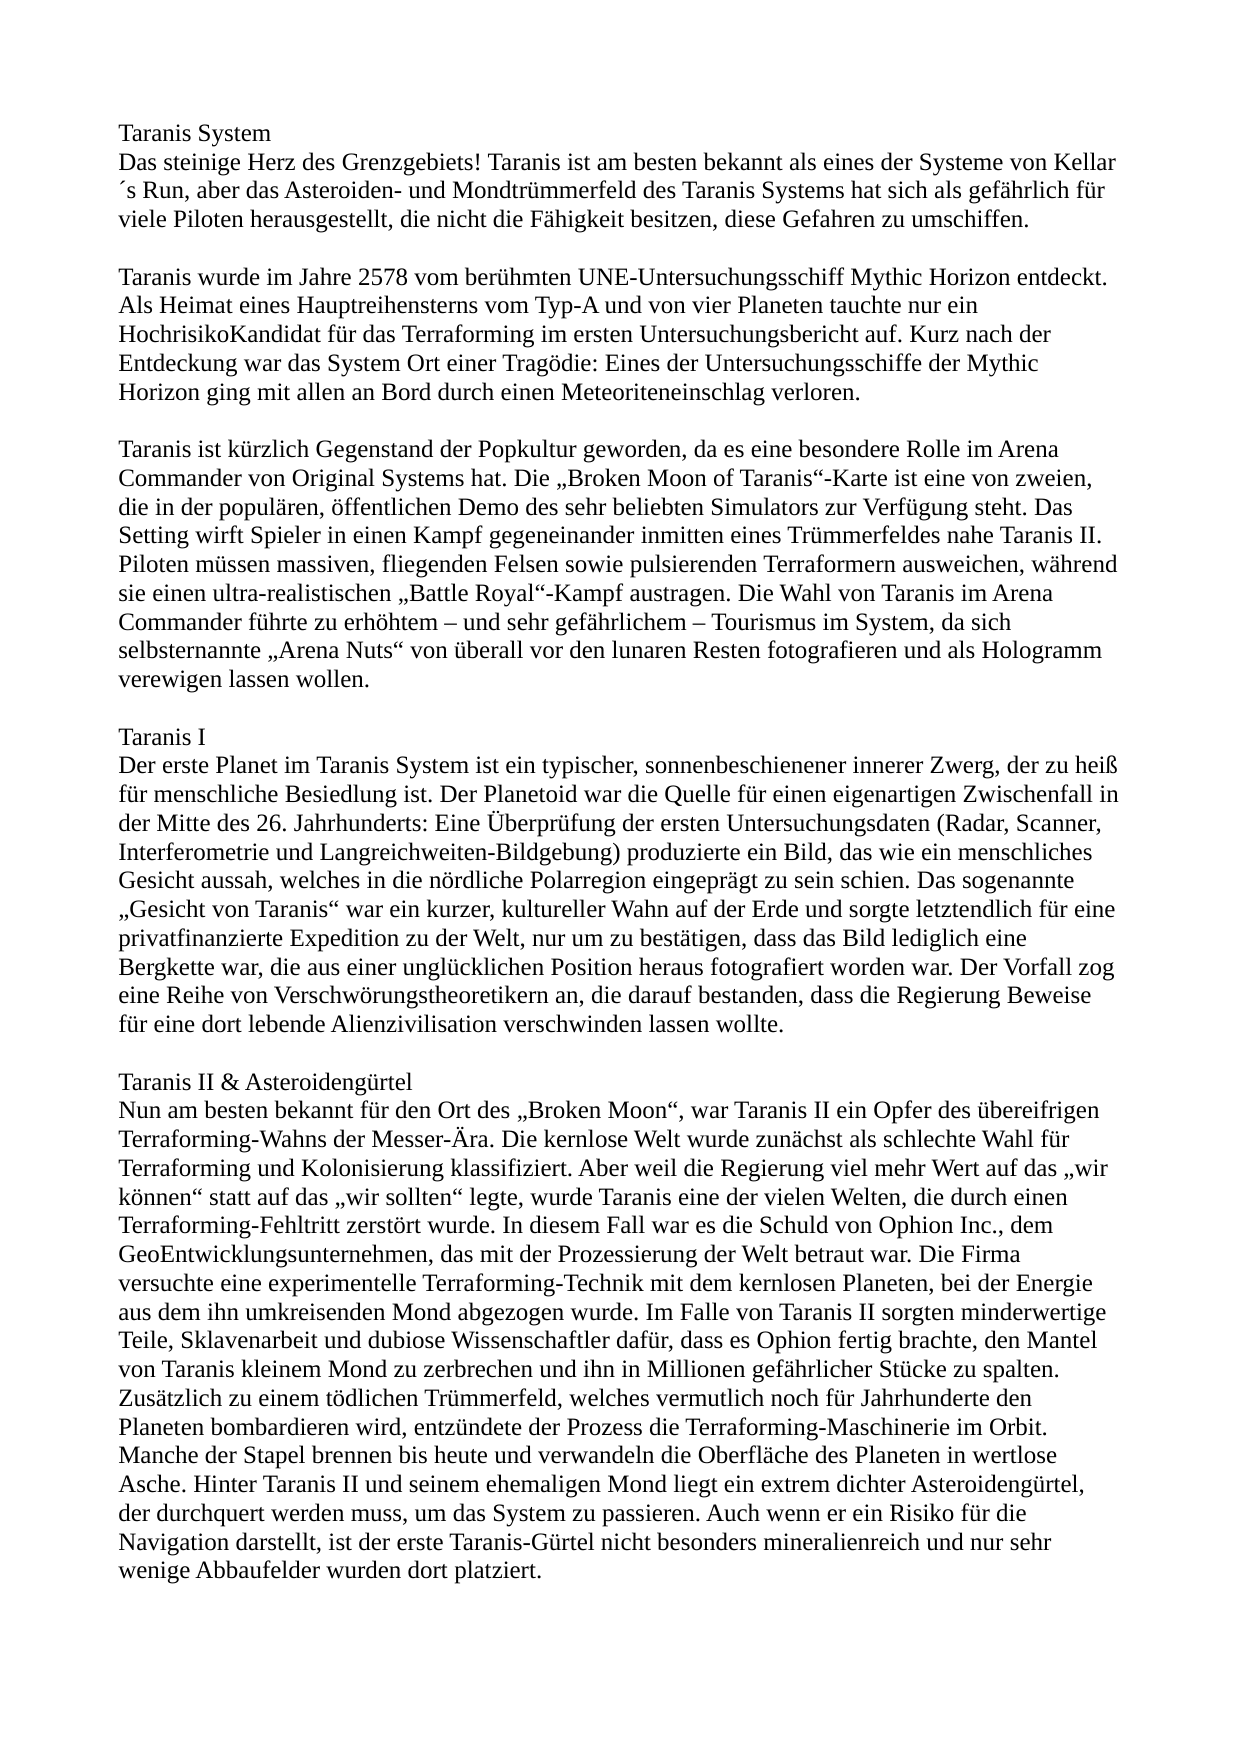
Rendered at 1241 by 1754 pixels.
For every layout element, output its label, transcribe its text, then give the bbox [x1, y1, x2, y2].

text Der erste Planet im Taranis System ist ein typischer, sonnenbeschienener innerer Zwerg, der zu heiß für menschliche Besiedlung ist. Der Planetoid war die Quelle für einen eigenartigen Zwischenfall in der Mitte des 26. Jahrhunderts: Eine Überprüfung der ersten Untersuchungsdaten (Radar, Scanner, Interferometrie und Langreichweiten-Bildgebung) produzierte ein Bild, das wie ein menschliches Gesicht aussah, welches in die nördliche Polarregion eingeprägt zu sein schien. Das sogenannte „Gesicht von Taranis“ war ein kurzer, kultureller Wahn auf der Erde und sorgte letztendlich für eine privatfinanzierte Expedition zu der Welt, nur um zu bestätigen, dass das Bild lediglich eine Bergkette war, die aus einer unglücklichen Position heraus fotografiert worden war. Der Vorfall zog eine Reihe von Verschwörungstheoretikern an, die darauf bestanden, dass die Regierung Beweise für eine dort lebende Alienzivilisation verschwinden lassen wollte. [118, 751, 1122, 1038]
text Das steinige Herz des Grenzgebiets! Taranis ist am besten bekannt als eines der Systeme von Kellar´s Run, aber das Asteroiden- und Mondtrümmerfeld des Taranis Systems hat sich als gefährlich für viele Piloten herausgestellt, die nicht die Fähigkeit besitzen, diese Gefahren zu umschiffen. [118, 147, 1122, 233]
text Taranis System [118, 118, 1122, 147]
text Nun am besten bekannt für den Ort des „Broken Moon“, war Taranis II ein Opfer des übereifrigen Terraforming-Wahns der Messer-Ära. Die kernlose Welt wurde zunächst als schlechte Wahl für Terraforming und Kolonisierung klassifiziert. Aber weil die Regierung viel mehr Wert auf das „wir können“ statt auf das „wir sollten“ legte, wurde Taranis eine der vielen Welten, die durch einen Terraforming-Fehltritt zerstört wurde. In diesem Fall war es die Schuld von Ophion Inc., dem GeoEntwicklungsunternehmen, das mit der Prozessierung der Welt betraut war. Die Firma versuchte eine experimentelle Terraforming-Technik mit dem kernlosen Planeten, bei der Energie aus dem ihn umkreisenden Mond abgezogen wurde. Im Falle von Taranis II sorgten minderwertige Teile, Sklavenarbeit und dubiose Wissenschaftler dafür, dass es Ophion fertig brachte, den Mantel von Taranis kleinem Mond zu zerbrechen und ihn in Millionen gefährlicher Stücke zu spalten. Zusätzlich zu einem tödlichen Trümmerfeld, welches vermutlich noch für Jahrhunderte den Planeten bombardieren wird, entzündete der Prozess die Terraforming-Maschinerie im Orbit. Manche der Stapel brennen bis heute und verwandeln die Oberfläche des Planeten in wertlose Asche. Hinter Taranis II und seinem ehemaligen Mond liegt ein extrem dichter Asteroidengürtel, der durchquert werden muss, um das System zu passieren. Auch wenn er ein Risiko für die Navigation darstellt, ist der erste Taranis-Gürtel nicht besonders mineralienreich und nur sehr wenige Abbaufelder wurden dort platziert. [118, 1096, 1122, 1584]
text Taranis wurde im Jahre 2578 vom berühmten UNE-Untersuchungsschiff Mythic Horizon entdeckt. Als Heimat eines Hauptreihensterns vom Typ-A und von vier Planeten tauchte nur ein HochrisikoKandidat für das Terraforming im ersten Untersuchungsbericht auf. Kurz nach der Entdeckung war das System Ort einer Tragödie: Eines der Untersuchungsschiffe der Mythic Horizon ging mit allen an Bord durch einen Meteoriteneinschlag verloren. [118, 262, 1122, 406]
text Taranis I [118, 722, 1122, 751]
text Taranis ist kürzlich Gegenstand der Popkultur geworden, da es eine besondere Rolle im Arena Commander von Original Systems hat. Die „Broken Moon of Taranis“-Karte ist eine von zweien, die in der populären, öffentlichen Demo des sehr beliebten Simulators zur Verfügung steht. Das Setting wirft Spieler in einen Kampf gegeneinander inmitten eines Trümmerfeldes nahe Taranis II. Piloten müssen massiven, fliegenden Felsen sowie pulsierenden Terraformern ausweichen, während sie einen ultra-realistischen „Battle Royal“-Kampf austragen. Die Wahl von Taranis im Arena Commander führte zu erhöhtem – und sehr gefährlichem – Tourismus im System, da sich selbsternannte „Arena Nuts“ von überall vor den lunaren Resten fotografieren und als Hologramm verewigen lassen wollen. [118, 434, 1122, 693]
text Taranis II & Asteroidengürtel [118, 1067, 1122, 1096]
